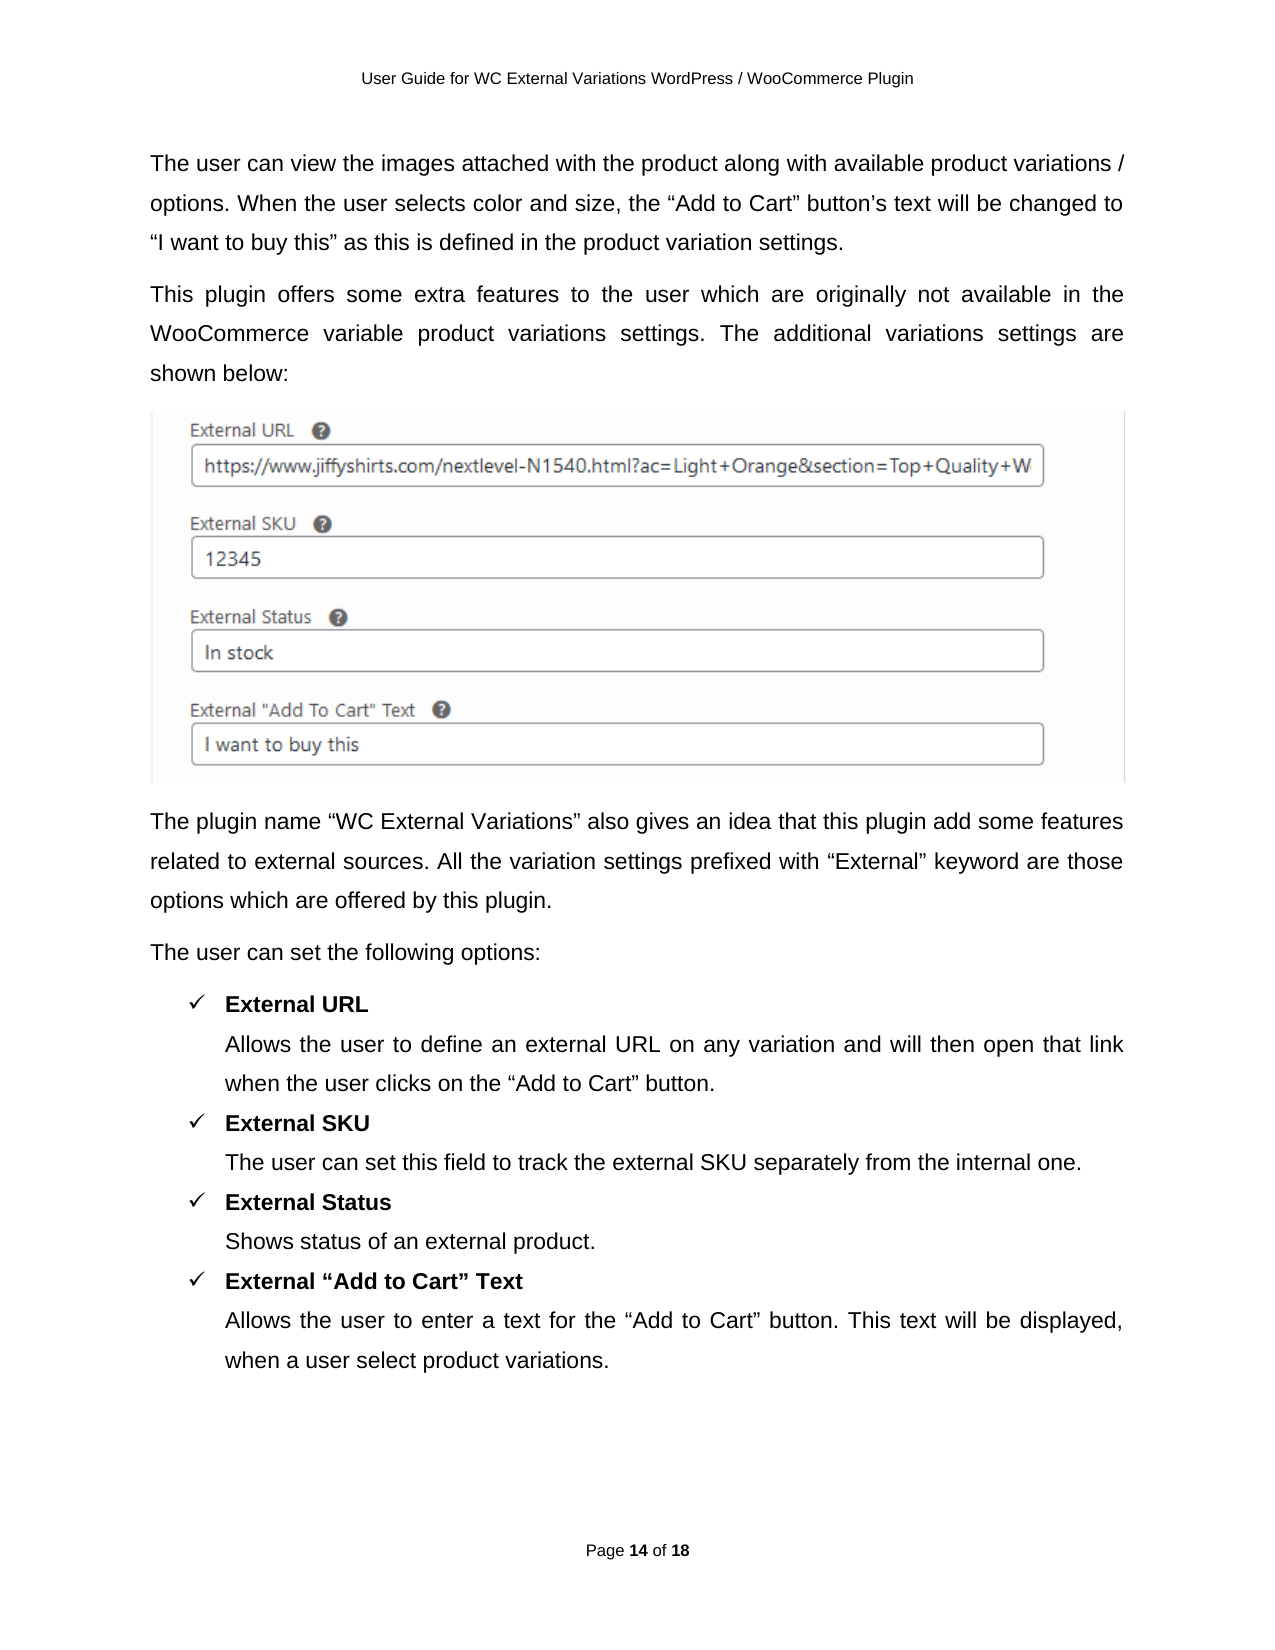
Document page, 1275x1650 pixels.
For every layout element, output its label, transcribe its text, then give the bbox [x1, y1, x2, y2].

list External URL [187, 991, 1125, 1018]
list Allows the user to enter a text for the “Add to Cart” button. This text will be displayed, when a user select product variations. [225, 1307, 1125, 1373]
text This plugin offers some extra features to the user which are originally not available in the WooCommerce variable product variations settings. The additional variations settings are shown below: [150, 281, 1125, 386]
list Allows the user to define an external URL on any variation and will then open that link when the user clicks on the “Add to Cart” button. [225, 1031, 1125, 1097]
list External “Add to Cart” Text [187, 1268, 1125, 1294]
list External SKU [187, 1110, 1125, 1136]
text The user can view the images attached with the product along with available product variations / options. When the user selects color and size, the “Add to Cart” button’s text will be changed to “I want to buy this” as this is defined in the product variation settings. [150, 150, 1125, 255]
text The plugin name “WC External Variations” also gives an idea that this plugin add some features related to external sources. All the variation settings prefixed with “External” keyword are those options which are offered by this plugin. [150, 808, 1125, 914]
list Shows status of an external product. [225, 1228, 1125, 1254]
picture [150, 411, 1125, 783]
list The user can set this field to track the external SKU separately from the internal one. [225, 1149, 1125, 1176]
list External Status [187, 1189, 1125, 1215]
text The user can set the following options: [150, 939, 1125, 966]
